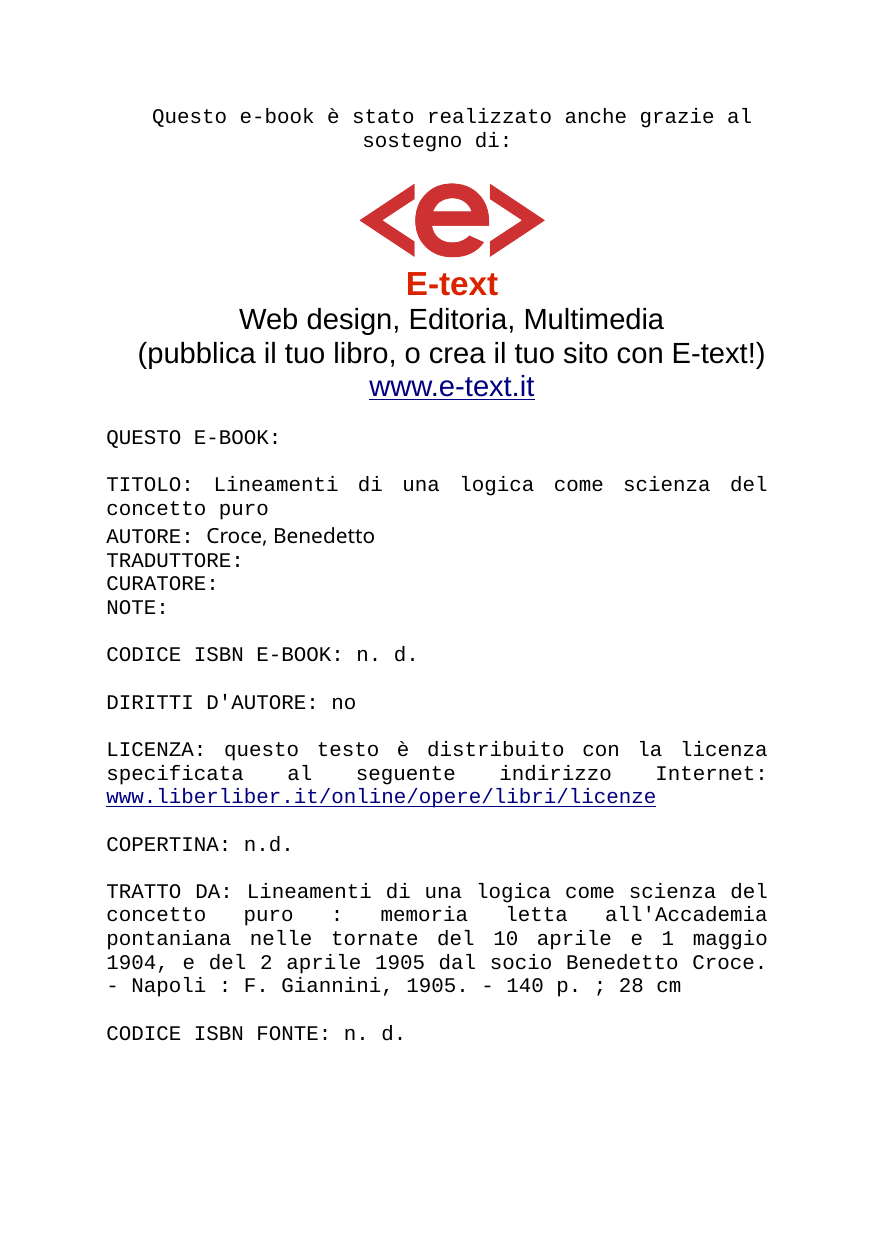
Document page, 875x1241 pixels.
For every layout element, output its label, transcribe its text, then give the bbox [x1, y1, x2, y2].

text E-text [106, 264, 768, 302]
text COPERTINA: n.d. [106, 833, 768, 857]
text www.e-text.it [106, 369, 768, 403]
picture [358, 183, 546, 258]
text AUTORE: Croce, Benedetto [106, 521, 768, 550]
text Web design, Editoria, Multimedia [106, 302, 768, 336]
text TITOLO: Lineamenti di una logica come scienza del concetto puro [106, 474, 768, 521]
text TRATTO DA: Lineamenti di una logica come scienza del concetto puro : memoria letta all'Accademia pontaniana nelle tornate del 10 aprile e 1 maggio 1904, e del 2 aprile 1905 dal socio Benedetto Croce. - Napoli : F. Giannini, 1905. - 140 p. ; 28 cm [106, 881, 768, 999]
text Questo e-book è stato realizzato anche grazie al sostegno di: [106, 106, 768, 153]
text CURATORE: [106, 573, 768, 597]
text CODICE ISBN FONTE: n. d. [106, 1023, 768, 1046]
text DIRITTI D'AUTORE: no [106, 692, 768, 715]
text TRADUTTORE: [106, 550, 768, 573]
text QUESTO E-BOOK: [106, 427, 768, 450]
text NOTE: [106, 597, 768, 621]
text (pubblica il tuo libro, o crea il tuo sito con E-text!) [106, 336, 768, 369]
text LICENZA: questo testo è distribuito con la licenza specificata al seguente indirizzo Internet: www.liberliber.it/online/opere/libri/licenze [106, 739, 768, 810]
text CODICE ISBN E-BOOK: n. d. [106, 644, 768, 668]
